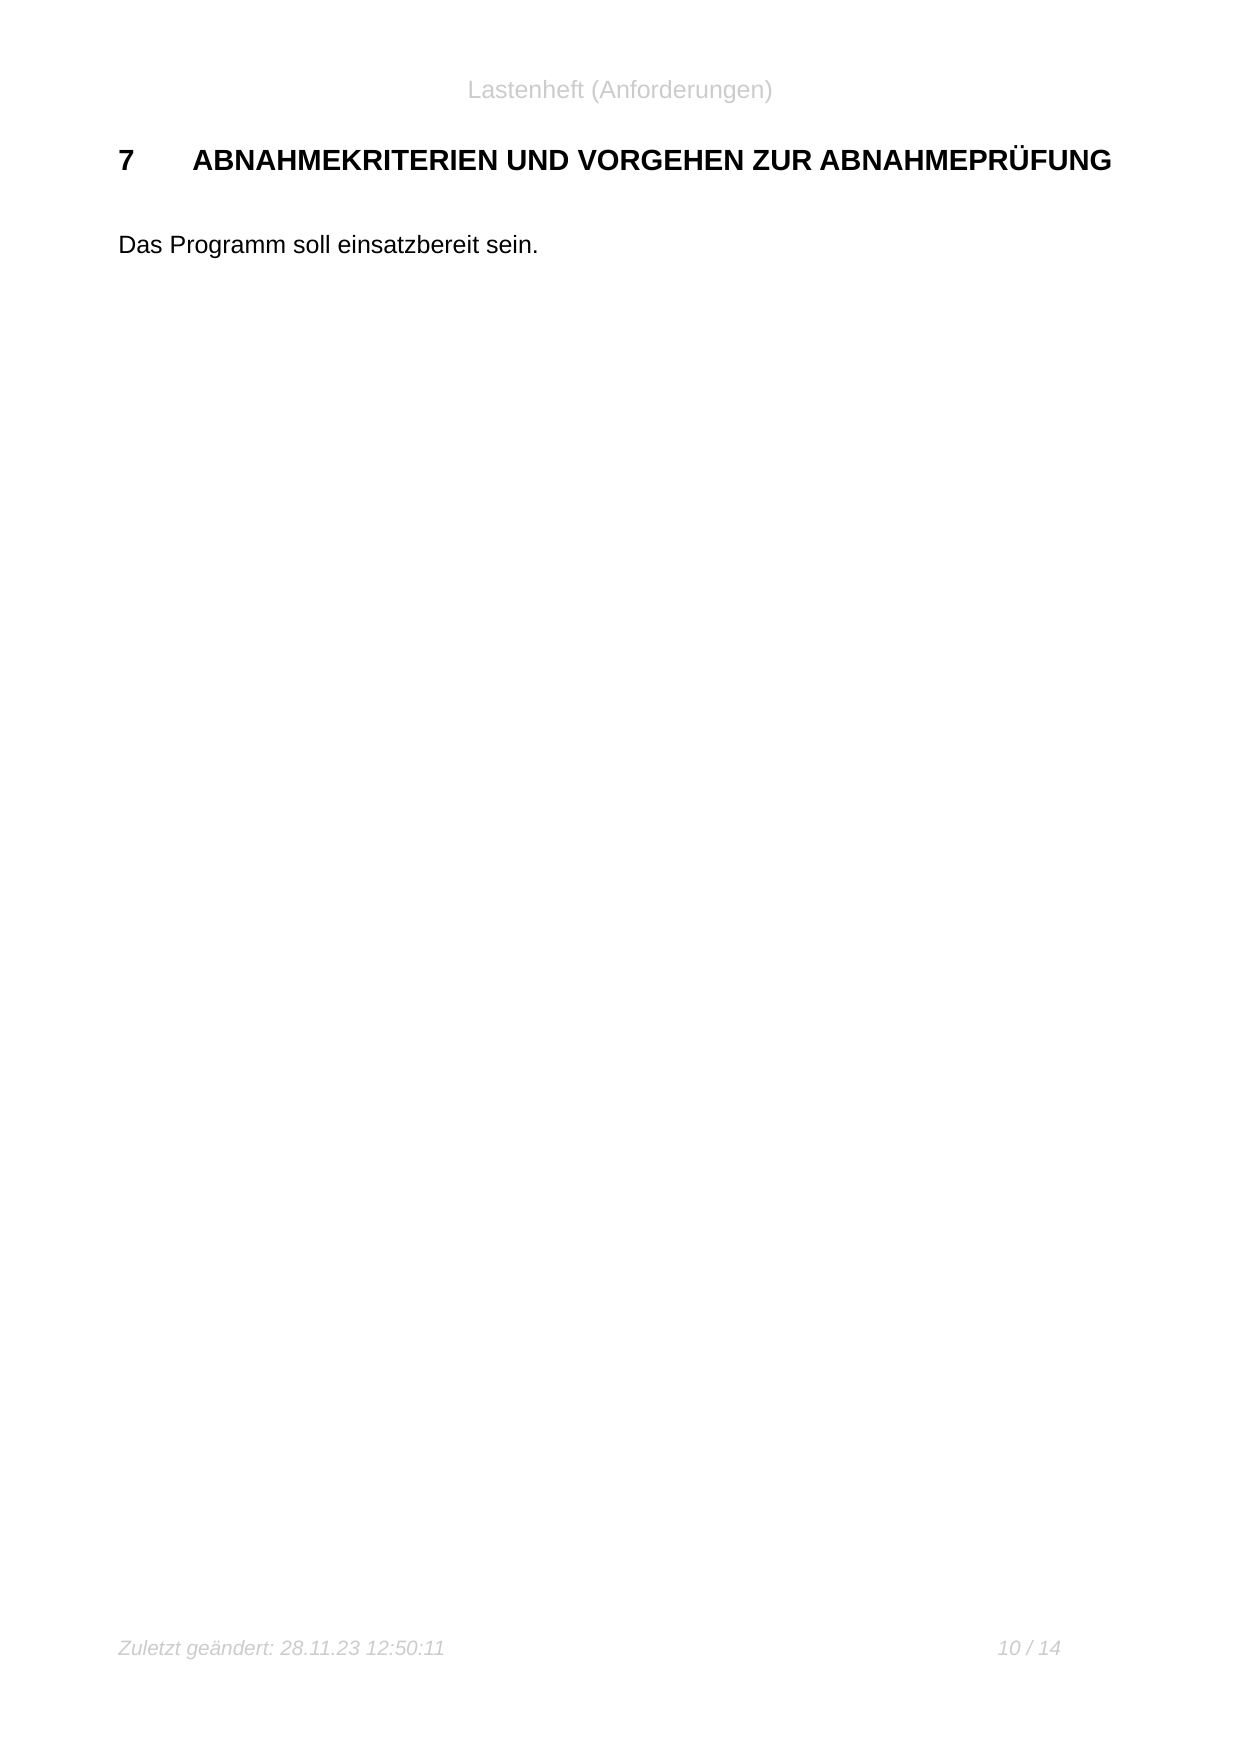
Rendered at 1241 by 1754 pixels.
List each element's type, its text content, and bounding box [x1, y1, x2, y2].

subtitle Abnahmekriterien und Vorgehen zur Abnahmeprüfung [118, 143, 1122, 177]
text Das Programm soll einsatzbereit sein. [118, 230, 1122, 259]
